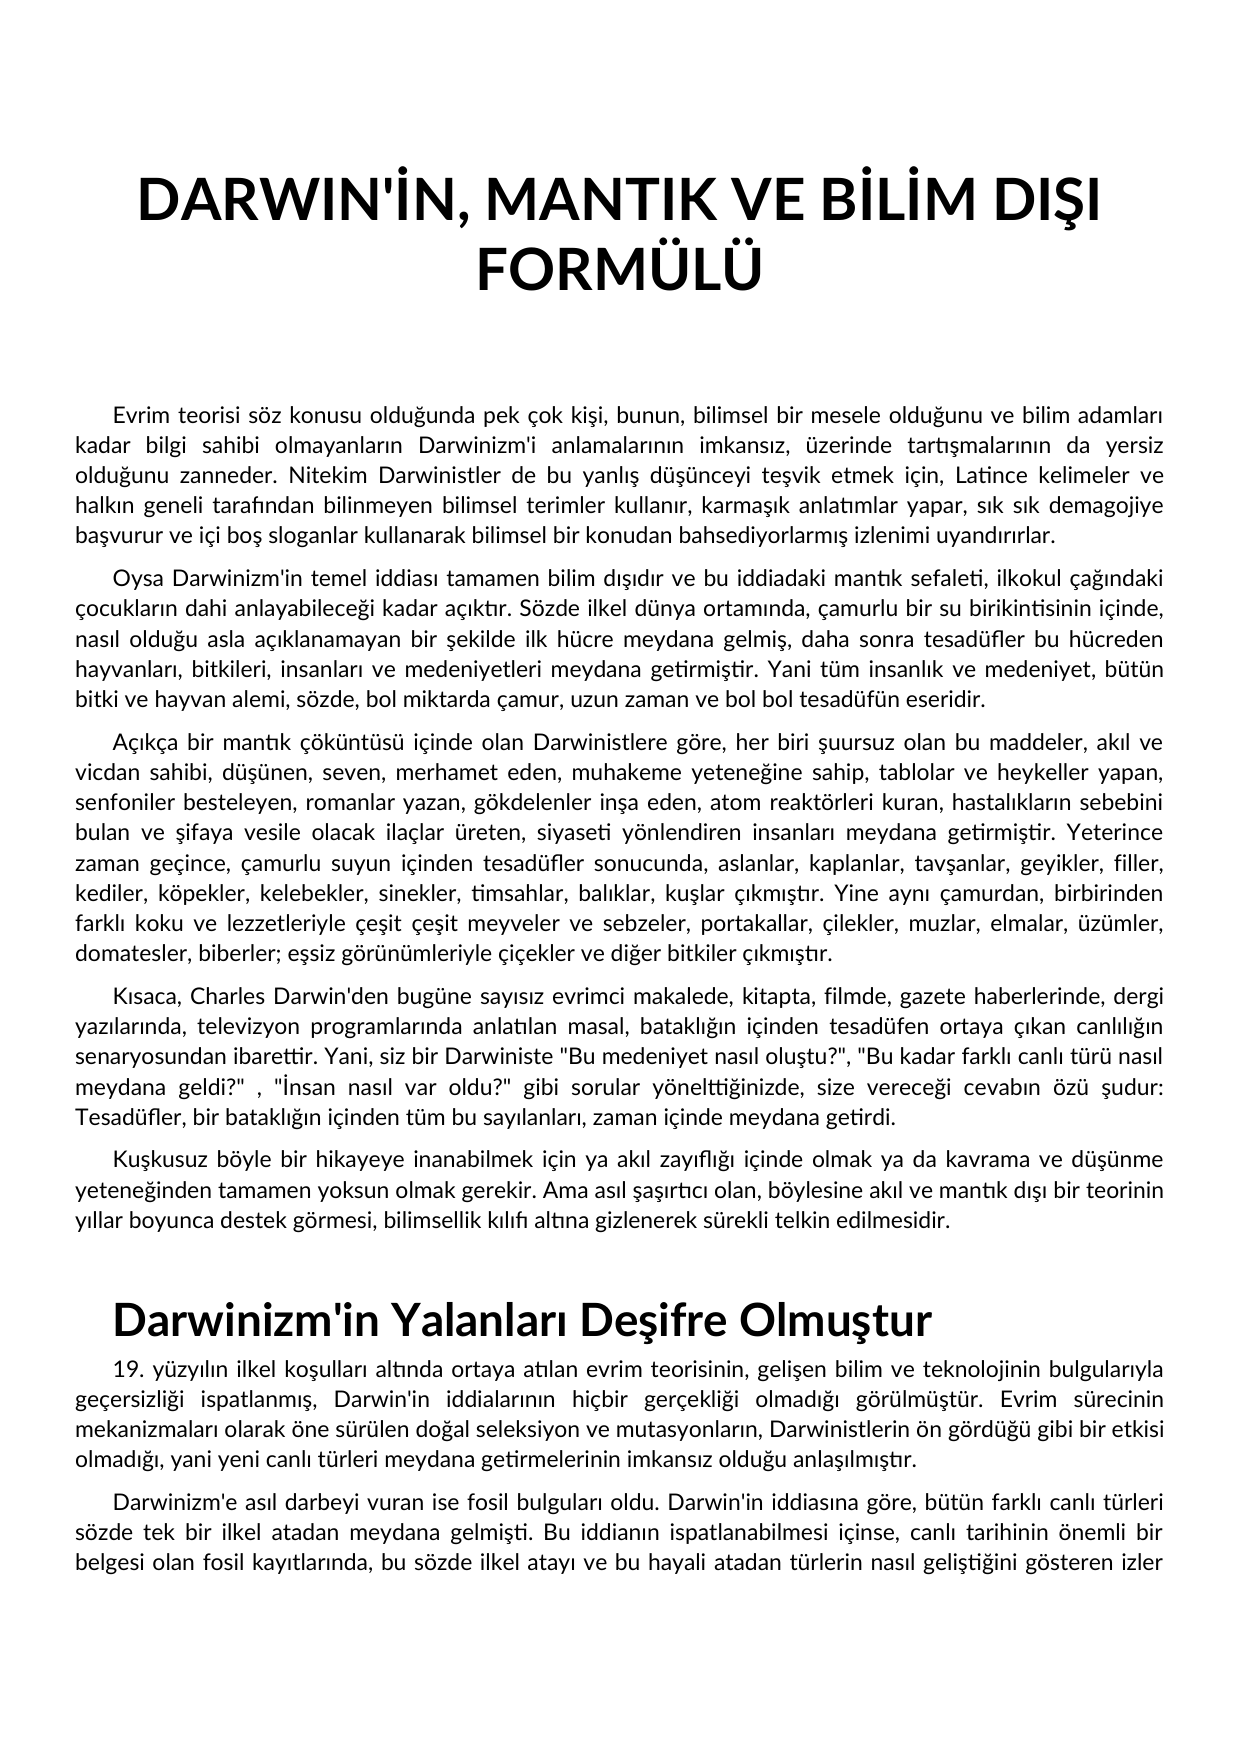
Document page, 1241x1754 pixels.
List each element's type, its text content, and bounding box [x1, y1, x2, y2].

text 19. yüzyılın ilkel koşulları altında ortaya atılan evrim teorisinin, gelişen bilim ve teknolojinin bulgularıyla geçersizliği ispatlanmış, Darwin'in iddialarının hiçbir gerçekliği olmadığı görülmüştür. Evrim sürecinin mekanizmaları olarak öne sürülen doğal seleksiyon ve mutasyonların, Darwinistlerin ön gördüğü gibi bir etkisi olmadığı, yani yeni canlı türleri meydana getirmelerinin imkansız olduğu anlaşılmıştır. [75, 1354, 1165, 1472]
text Darwinizm'e asıl darbeyi vuran ise fosil bulguları oldu. Darwin'in iddiasına göre, bütün farklı canlı türleri sözde tek bir ilkel atadan meydana gelmişti. Bu iddianın ispatlanabilmesi içinse, canlı tarihinin önemli bir belgesi olan fosil kayıtlarında, bu sözde ilkel atayı ve bu hayali atadan türlerin nasıl geliştiğini gösteren izler [75, 1488, 1165, 1576]
text Oysa Darwinizm'in temel iddiası tamamen bilim dışıdır ve bu iddiadaki mantık sefaleti, ilkokul çağındaki çocukların dahi anlayabileceği kadar açıktır. Sözde ilkel dünya ortamında, çamurlu bir su birikintisinin içinde, nasıl olduğu asla açıklanamayan bir şekilde ilk hücre meydana gelmiş, daha sonra tesadüfler bu hücreden hayvanları, bitkileri, insanları ve medeniyetleri meydana getirmiştir. Yani tüm insanlık ve medeniyet, bütün bitki ve hayvan alemi, sözde, bol miktarda çamur, uzun zaman ve bol bol tesadüfün eseridir. [75, 564, 1165, 712]
text Evrim teorisi söz konusu olduğunda pek çok kişi, bunun, bilimsel bir mesele olduğunu ve bilim adamları kadar bilgi sahibi olmayanların Darwinizm'i anlamalarının imkansız, üzerinde tartışmalarının da yersiz olduğunu zanneder. Nitekim Darwinistler de bu yanlış düşünceyi teşvik etmek için, Latince kelimeler ve halkın geneli tarafından bilinmeyen bilimsel terimler kullanır, karmaşık anlatımlar yapar, sık sık demagojiye başvurur ve içi boş sloganlar kullanarak bilimsel bir konudan bahsediyorlarmış izlenimi uyandırırlar. [75, 400, 1165, 549]
subtitle Darwinizm'in Yalanları Deşifre Olmuştur [112, 1291, 1165, 1346]
text Kuşkusuz böyle bir hikayeye inanabilmek için ya akıl zayıflığı içinde olmak ya da kavrama ve düşünme yeteneğinden tamamen yoksun olmak gerekir. Ama asıl şaşırtıcı olan, böylesine akıl ve mantık dışı bir teorinin yıllar boyunca destek görmesi, bilimsellik kılıfı altına gizlenerek sürekli telkin edilmesidir. [75, 1145, 1165, 1233]
subtitle DARWIN'İN, MANTIK VE BİLİM DIŞI FORMÜLÜ [75, 162, 1165, 302]
text Açıkça bir mantık çöküntüsü içinde olan Darwinistlere göre, her biri şuursuz olan bu maddeler, akıl ve vicdan sahibi, düşünen, seven, merhamet eden, muhakeme yeteneğine sahip, tablolar ve heykeller yapan, senfoniler besteleyen, romanlar yazan, gökdelenler inşa eden, atom reaktörleri kuran, hastalıkların sebebini bulan ve şifaya vesile olacak ilaçlar üreten, siyaseti yönlendiren insanları meydana getirmiştir. Yeterince zaman geçince, çamurlu suyun içinden tesadüfler sonucunda, aslanlar, kaplanlar, tavşanlar, geyikler, filler, kediler, köpekler, kelebekler, sinekler, timsahlar, balıklar, kuşlar çıkmıştır. Yine aynı çamurdan, birbirinden farklı koku ve lezzetleriyle çeşit çeşit meyveler ve sebzeler, portakallar, çilekler, muzlar, elmalar, üzümler, domatesler, biberler; eşsiz görünümleriyle çiçekler ve diğer bitkiler çıkmıştır. [75, 727, 1165, 966]
text Kısaca, Charles Darwin'den bugüne sayısız evrimci makalede, kitapta, filmde, gazete haberlerinde, dergi yazılarında, televizyon programlarında anlatılan masal, bataklığın içinden tesadüfen ortaya çıkan canlılığın senaryosundan ibarettir. Yani, siz bir Darwiniste "Bu medeniyet nasıl oluştu?", "Bu kadar farklı canlı türü nasıl meydana geldi?" , "İnsan nasıl var oldu?" gibi sorular yönelttiğinizde, size vereceği cevabın özü şudur: Tesadüfler, bir bataklığın içinden tüm bu sayılanları, zaman içinde meydana getirdi. [75, 982, 1165, 1130]
